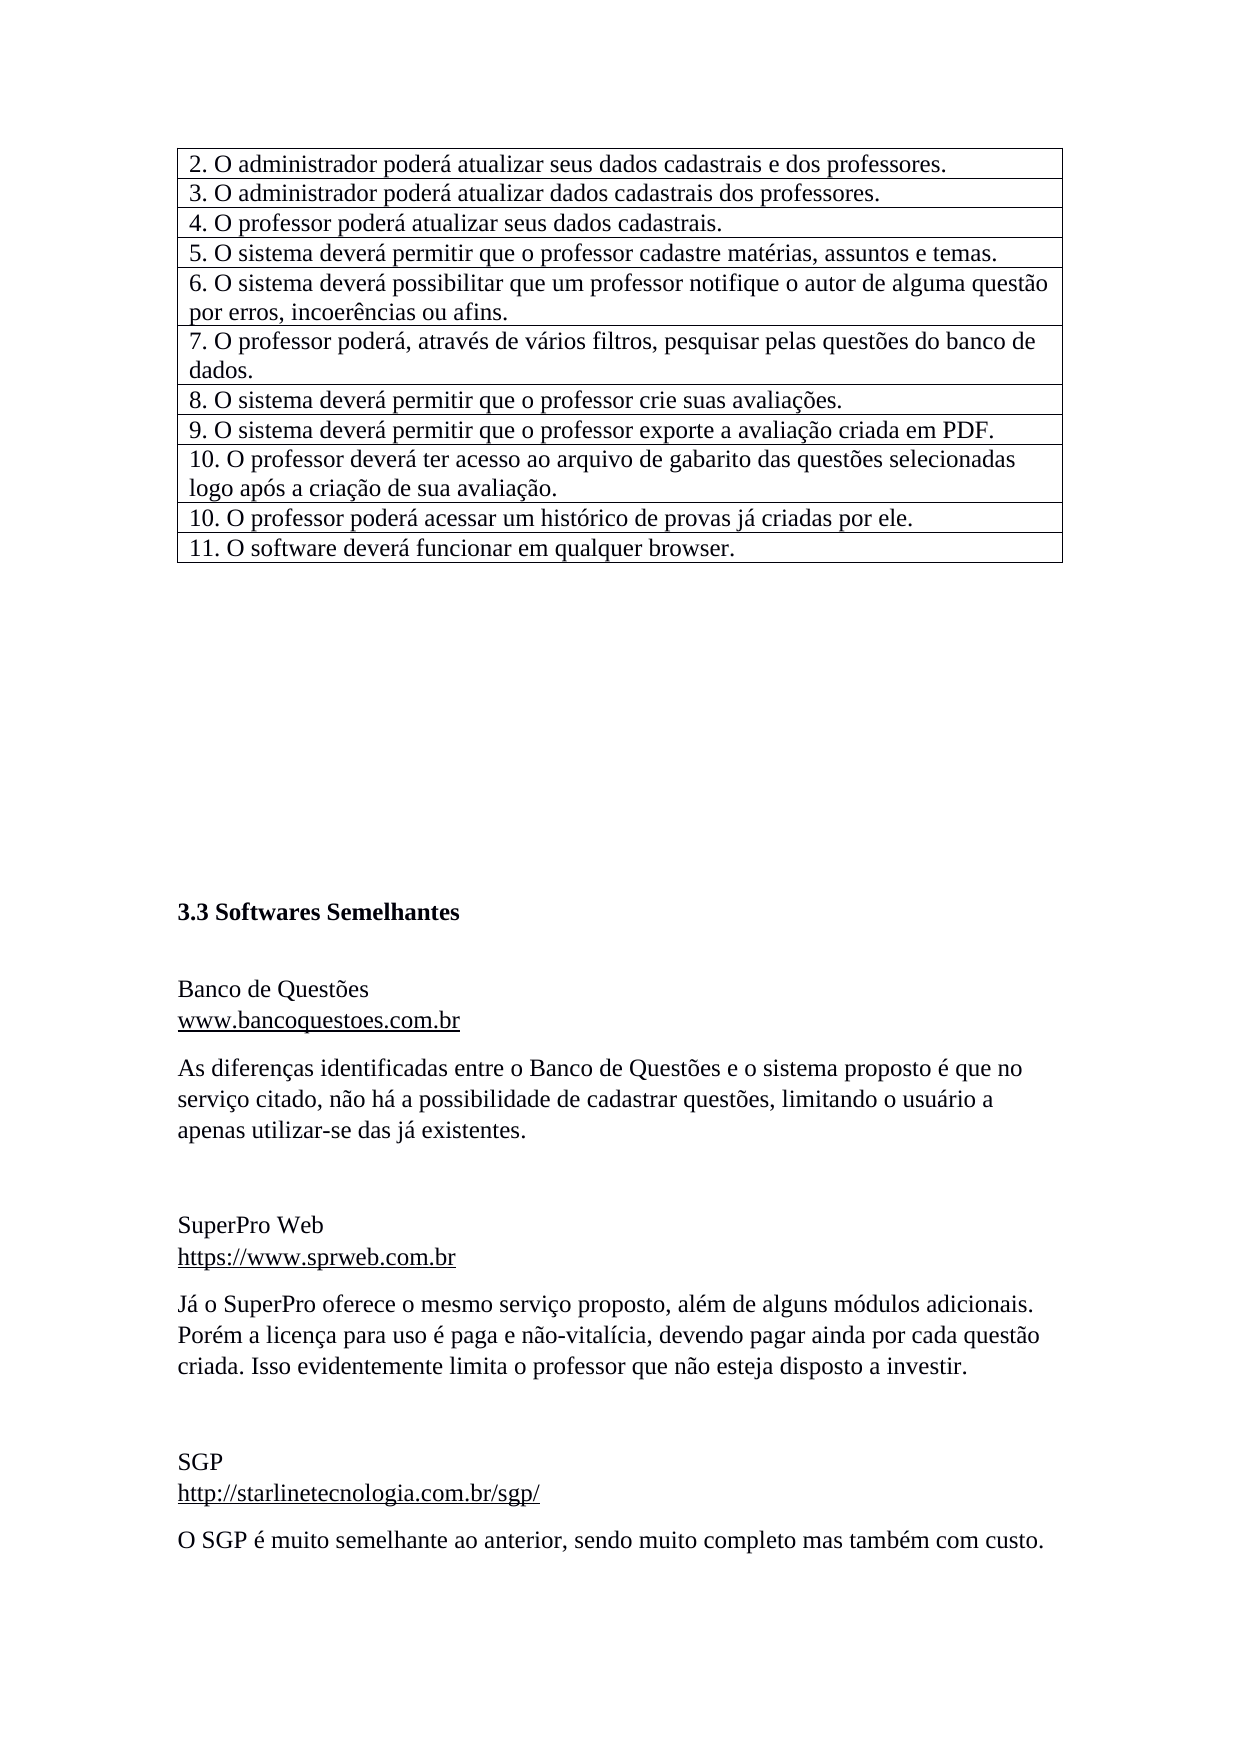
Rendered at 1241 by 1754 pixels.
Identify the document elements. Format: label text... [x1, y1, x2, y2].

text SuperPro Web https://www.sprweb.com.br [177, 1211, 1063, 1270]
text 3.3 Softwares Semelhantes [177, 897, 1063, 956]
text SGP http://starlinetecnologia.com.br/sgp/ [177, 1447, 1063, 1507]
table_cell 6. O sistema deverá possibilitar que um professor notifique o autor de alguma questão por erros, incoerências ou afins. [178, 268, 1062, 325]
table_cell 9. O sistema deverá permitir que o professor exporte a avaliação criada em PDF. [178, 415, 1062, 443]
table_cell 2. O administrador poderá atualizar seus dados cadastrais e dos professores. [178, 149, 1062, 177]
table_cell 10. O professor deverá ter acesso ao arquivo de gabarito das questões selecionadas logo após a criação de sua avaliação. [178, 445, 1062, 502]
text Já o SuperPro oferece o mesmo serviço proposto, além de alguns módulos adicionais. Porém a licença para uso é paga e não-vitalícia, devendo pagar ainda por cada questão criada. Isso evidentemente limita o professor que não esteja disposto a investir. [177, 1289, 1063, 1380]
table_cell 11. O software deverá funcionar em qualquer browser. [178, 533, 1062, 562]
table_cell 7. O professor poderá, através de vários filtros, pesquisar pelas questões do banco de dados. [178, 326, 1062, 384]
text As diferenças identificadas entre o Banco de Questões e o sistema proposto é que no serviço citado, não há a possibilidade de cadastrar questões, limitando o usuário a apenas utilizar-se das já existentes. [177, 1053, 1063, 1144]
table_cell 10. O professor poderá acessar um histórico de provas já criadas por ele. [178, 503, 1062, 532]
text O SGP é muito semelhante ao anterior, sendo muito completo mas também com custo. [177, 1526, 1063, 1554]
table_cell 8. O sistema deverá permitir que o professor crie suas avaliações. [178, 385, 1062, 414]
table_cell 4. O professor poderá atualizar seus dados cadastrais. [178, 208, 1062, 237]
table_cell 3. O administrador poderá atualizar dados cadastrais dos professores. [178, 179, 1062, 207]
text Banco de Questões www.bancoquestoes.com.br [177, 974, 1063, 1034]
table_cell 5. O sistema deverá permitir que o professor cadastre matérias, assuntos e temas. [178, 238, 1062, 267]
